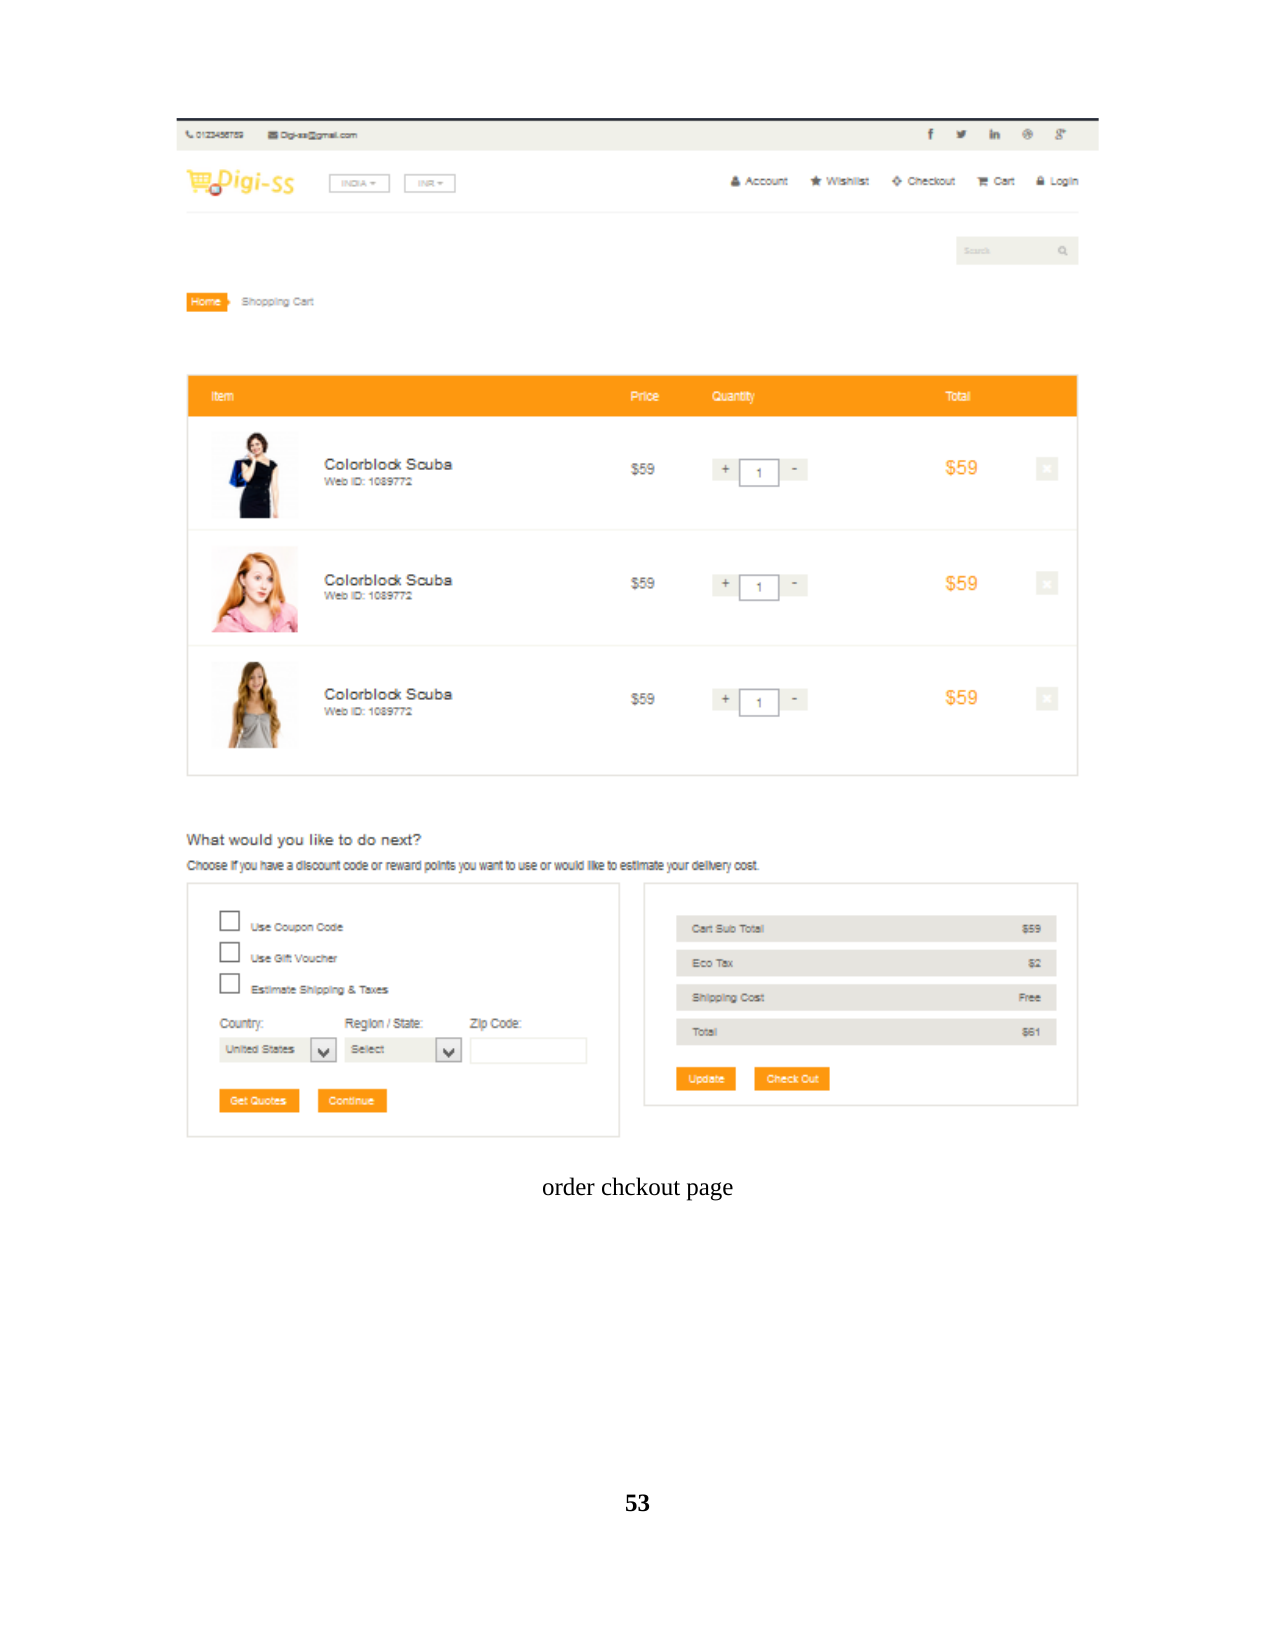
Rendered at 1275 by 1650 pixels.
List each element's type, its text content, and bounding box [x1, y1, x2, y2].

text order chckout page [118, 1172, 1157, 1201]
picture [176, 118, 1099, 1144]
text 53 [118, 1488, 1157, 1517]
